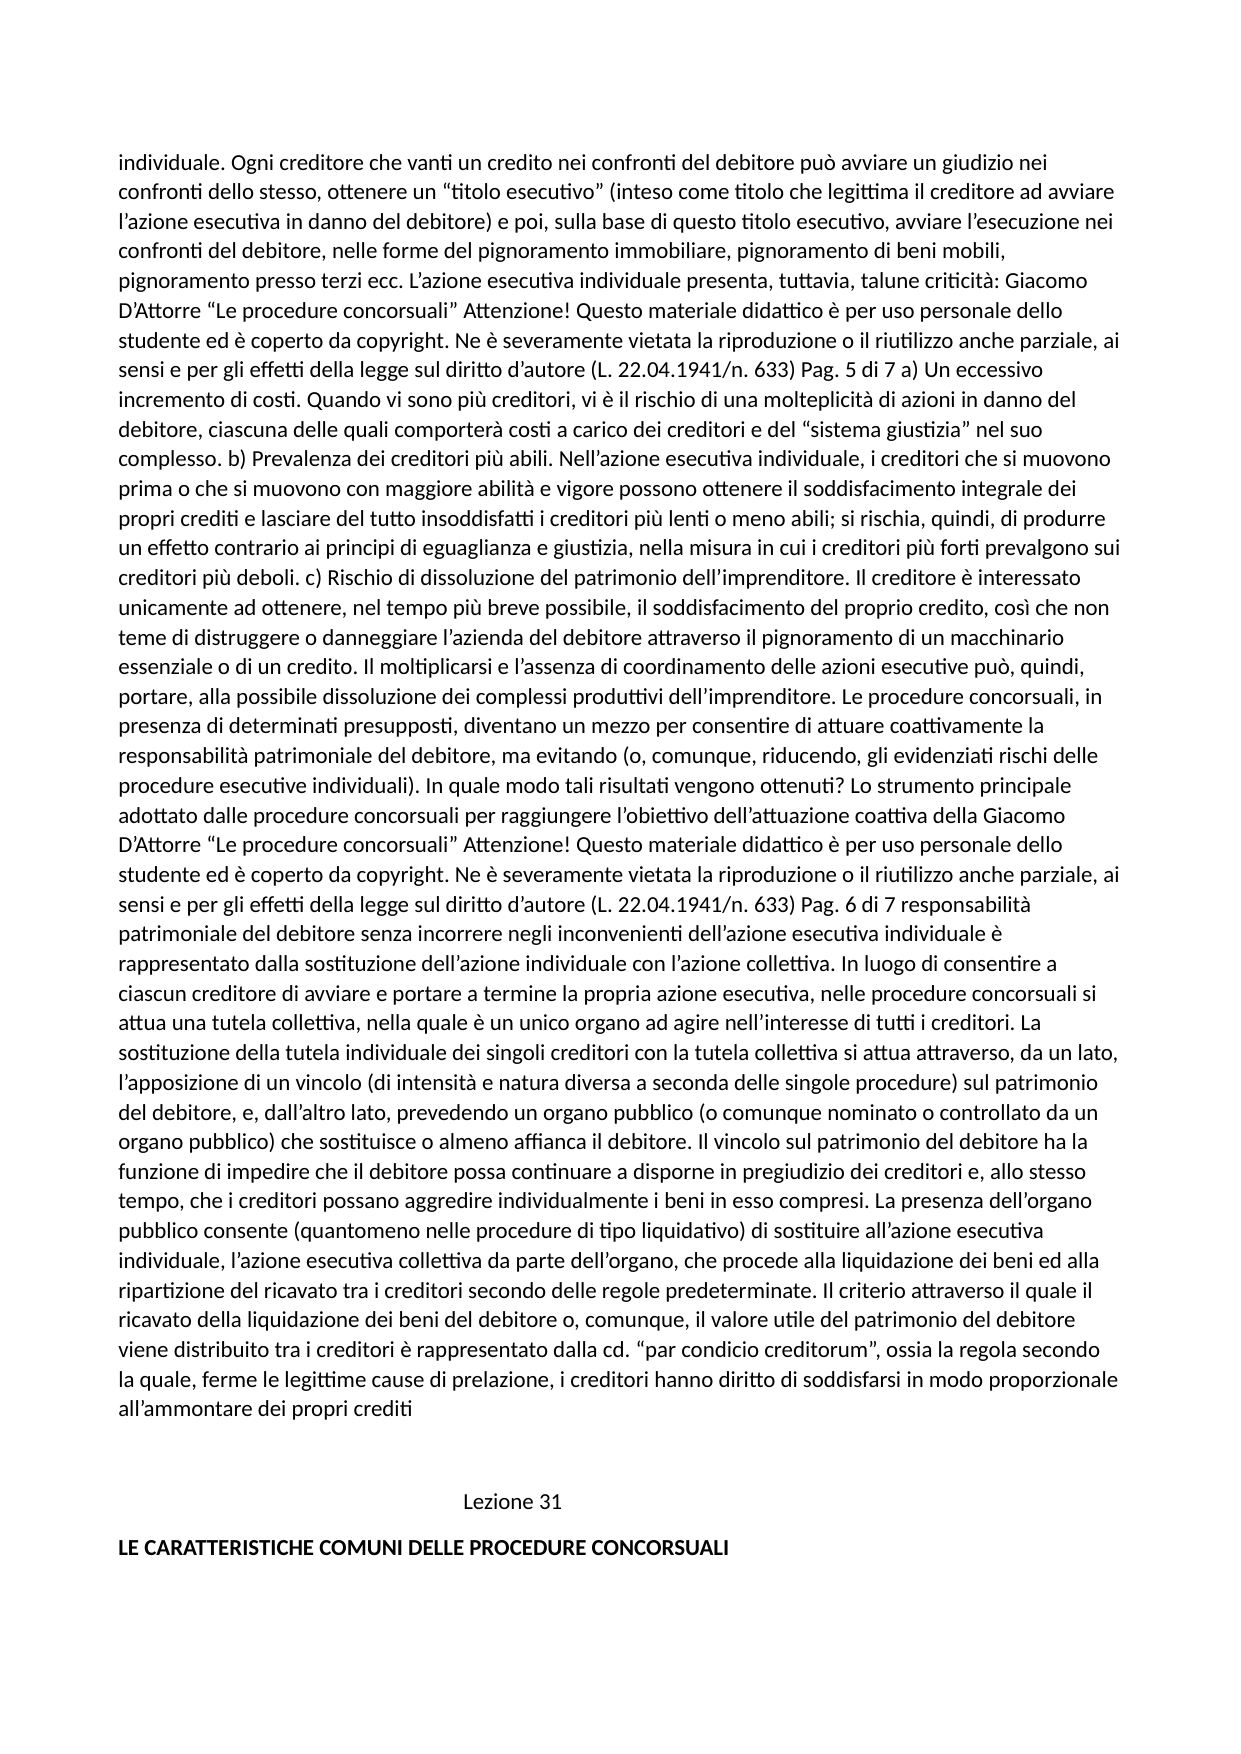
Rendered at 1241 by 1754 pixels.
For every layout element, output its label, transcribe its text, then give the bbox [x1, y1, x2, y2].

text LE CARATTERISTICHE COMUNI DELLE PROCEDURE CONCORSUALI [118, 1533, 1122, 1562]
text Lezione 31 [118, 1487, 1122, 1515]
text individuale. Ogni creditore che vanti un credito nei confronti del debitore può avviare un giudizio nei confronti dello stesso, ottenere un “titolo esecutivo” (inteso come titolo che legittima il creditore ad avviare l’azione esecutiva in danno del debitore) e poi, sulla base di questo titolo esecutivo, avviare l’esecuzione nei confronti del debitore, nelle forme del pignoramento immobiliare, pignoramento di beni mobili, pignoramento presso terzi ecc. L’azione esecutiva individuale presenta, tuttavia, talune criticità: Giacomo D’Attorre “Le procedure concorsuali” Attenzione! Questo materiale didattico è per uso personale dello studente ed è coperto da copyright. Ne è severamente vietata la riproduzione o il riutilizzo anche parziale, ai sensi e per gli effetti della legge sul diritto d’autore (L. 22.04.1941/n. 633) Pag. 5 di 7 a) Un eccessivo incremento di costi. Quando vi sono più creditori, vi è il rischio di una molteplicità di azioni in danno del debitore, ciascuna delle quali comporterà costi a carico dei creditori e del “sistema giustizia” nel suo complesso. b) Prevalenza dei creditori più abili. Nell’azione esecutiva individuale, i creditori che si muovono prima o che si muovono con maggiore abilità e vigore possono ottenere il soddisfacimento integrale dei propri crediti e lasciare del tutto insoddisfatti i creditori più lenti o meno abili; si rischia, quindi, di produrre un effetto contrario ai principi di eguaglianza e giustizia, nella misura in cui i creditori più forti prevalgono sui creditori più deboli. c) Rischio di dissoluzione del patrimonio dell’imprenditore. Il creditore è interessato unicamente ad ottenere, nel tempo più breve possibile, il soddisfacimento del proprio credito, così che non teme di distruggere o danneggiare l’azienda del debitore attraverso il pignoramento di un macchinario essenziale o di un credito. Il moltiplicarsi e l’assenza di coordinamento delle azioni esecutive può, quindi, portare, alla possibile dissoluzione dei complessi produttivi dell’imprenditore. Le procedure concorsuali, in presenza di determinati presupposti, diventano un mezzo per consentire di attuare coattivamente la responsabilità patrimoniale del debitore, ma evitando (o, comunque, riducendo, gli evidenziati rischi delle procedure esecutive individuali). In quale modo tali risultati vengono ottenuti? Lo strumento principale adottato dalle procedure concorsuali per raggiungere l’obiettivo dell’attuazione coattiva della Giacomo D’Attorre “Le procedure concorsuali” Attenzione! Questo materiale didattico è per uso personale dello studente ed è coperto da copyright. Ne è severamente vietata la riproduzione o il riutilizzo anche parziale, ai sensi e per gli effetti della legge sul diritto d’autore (L. 22.04.1941/n. 633) Pag. 6 di 7 responsabilità patrimoniale del debitore senza incorrere negli inconvenienti dell’azione esecutiva individuale è rappresentato dalla sostituzione dell’azione individuale con l’azione collettiva. In luogo di consentire a ciascun creditore di avviare e portare a termine la propria azione esecutiva, nelle procedure concorsuali si attua una tutela collettiva, nella quale è un unico organo ad agire nell’interesse di tutti i creditori. La sostituzione della tutela individuale dei singoli creditori con la tutela collettiva si attua attraverso, da un lato, l’apposizione di un vincolo (di intensità e natura diversa a seconda delle singole procedure) sul patrimonio del debitore, e, dall’altro lato, prevedendo un organo pubblico (o comunque nominato o controllato da un organo pubblico) che sostituisce o almeno affianca il debitore. Il vincolo sul patrimonio del debitore ha la funzione di impedire che il debitore possa continuare a disporne in pregiudizio dei creditori e, allo stesso tempo, che i creditori possano aggredire individualmente i beni in esso compresi. La presenza dell’organo pubblico consente (quantomeno nelle procedure di tipo liquidativo) di sostituire all’azione esecutiva individuale, l’azione esecutiva collettiva da parte dell’organo, che procede alla liquidazione dei beni ed alla ripartizione del ricavato tra i creditori secondo delle regole predeterminate. Il criterio attraverso il quale il ricavato della liquidazione dei beni del debitore o, comunque, il valore utile del patrimonio del debitore viene distribuito tra i creditori è rappresentato dalla cd. “par condicio creditorum”, ossia la regola secondo la quale, ferme le legittime cause di prelazione, i creditori hanno diritto di soddisfarsi in modo proporzionale all’ammontare dei propri crediti [118, 148, 1122, 1422]
